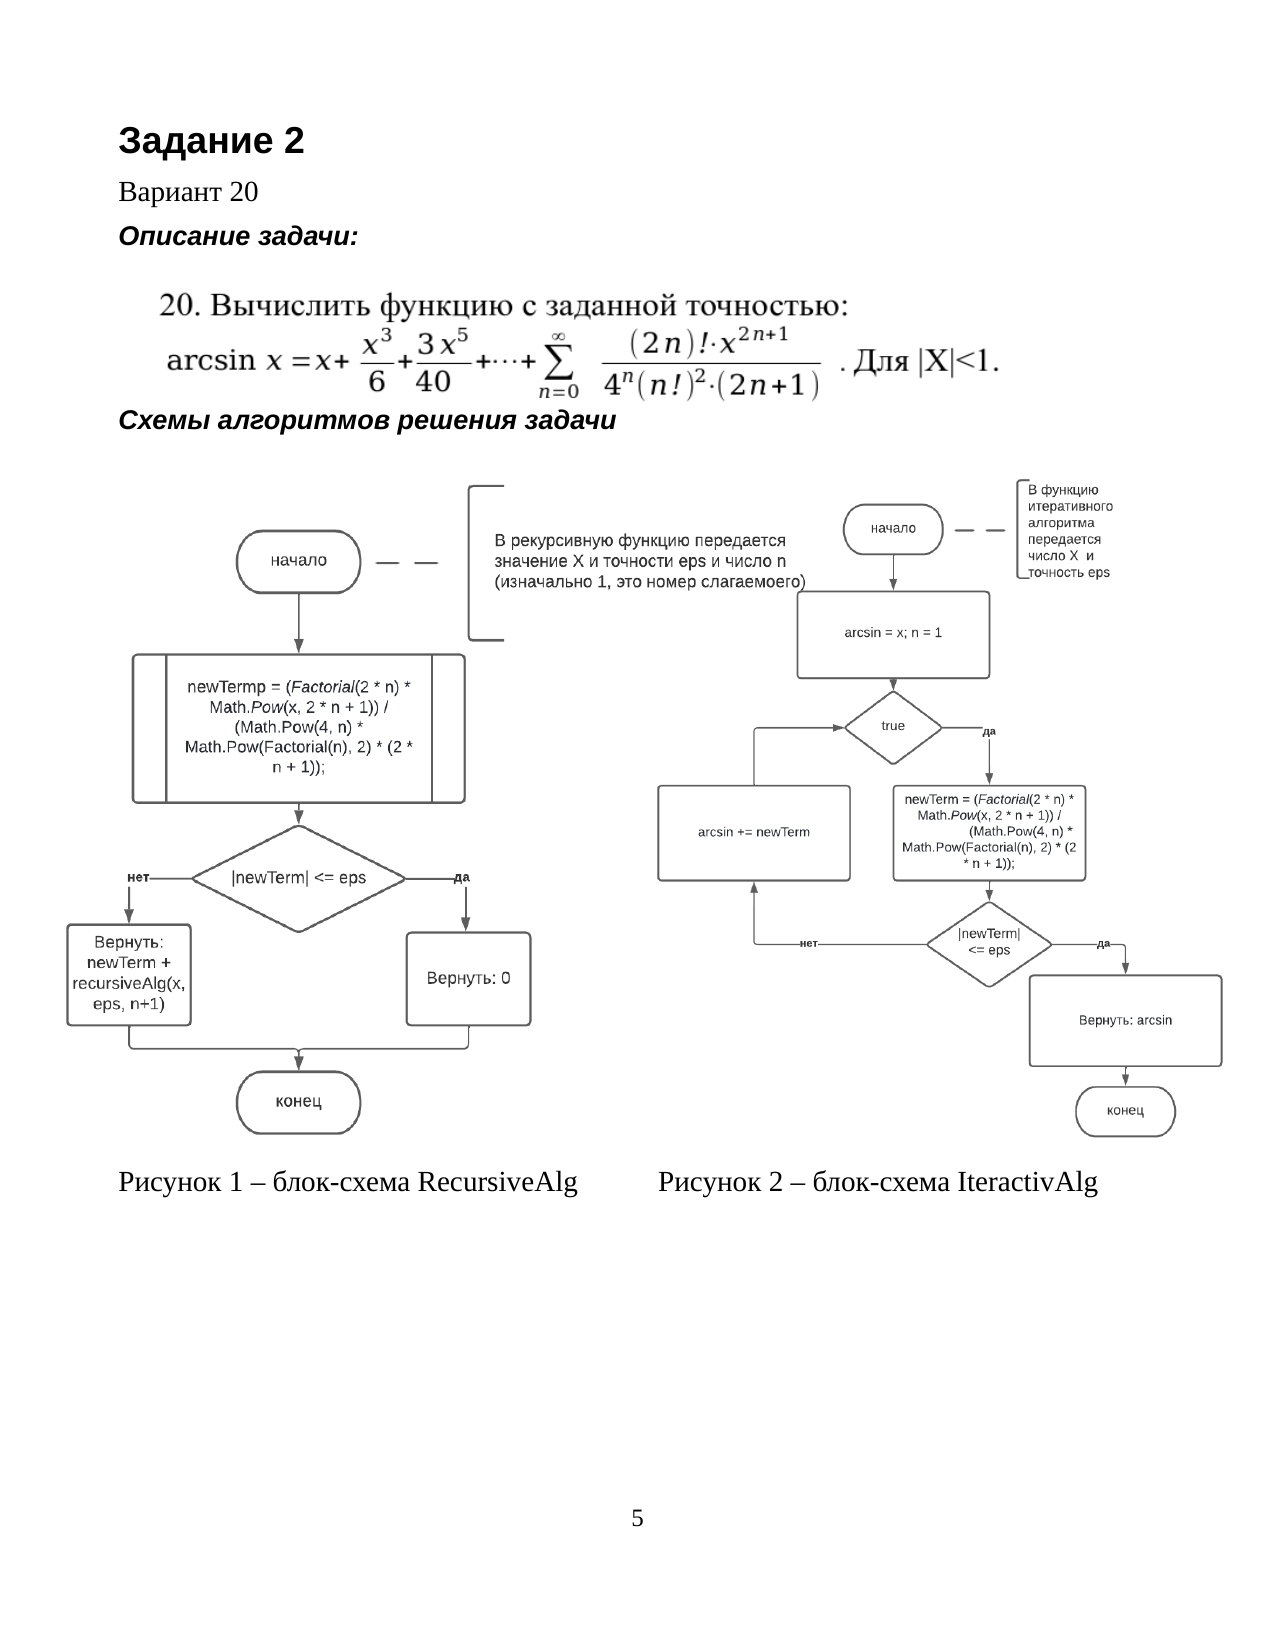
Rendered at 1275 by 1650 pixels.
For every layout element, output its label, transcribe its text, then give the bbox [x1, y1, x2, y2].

subtitle Схемы алгоритмов решения задачи [118, 276, 1157, 436]
subtitle Описание задачи: [118, 220, 1157, 251]
text Рисунок 1 – блок-схема RecursiveAlg Рисунок 2 – блок-схема IteractivAlg [118, 1161, 1157, 1198]
text [118, 448, 1157, 455]
subtitle Задание 2 [118, 118, 1157, 161]
text Вариант 20 [118, 174, 1157, 207]
picture [114, 281, 1115, 405]
picture [36, 455, 1246, 1165]
